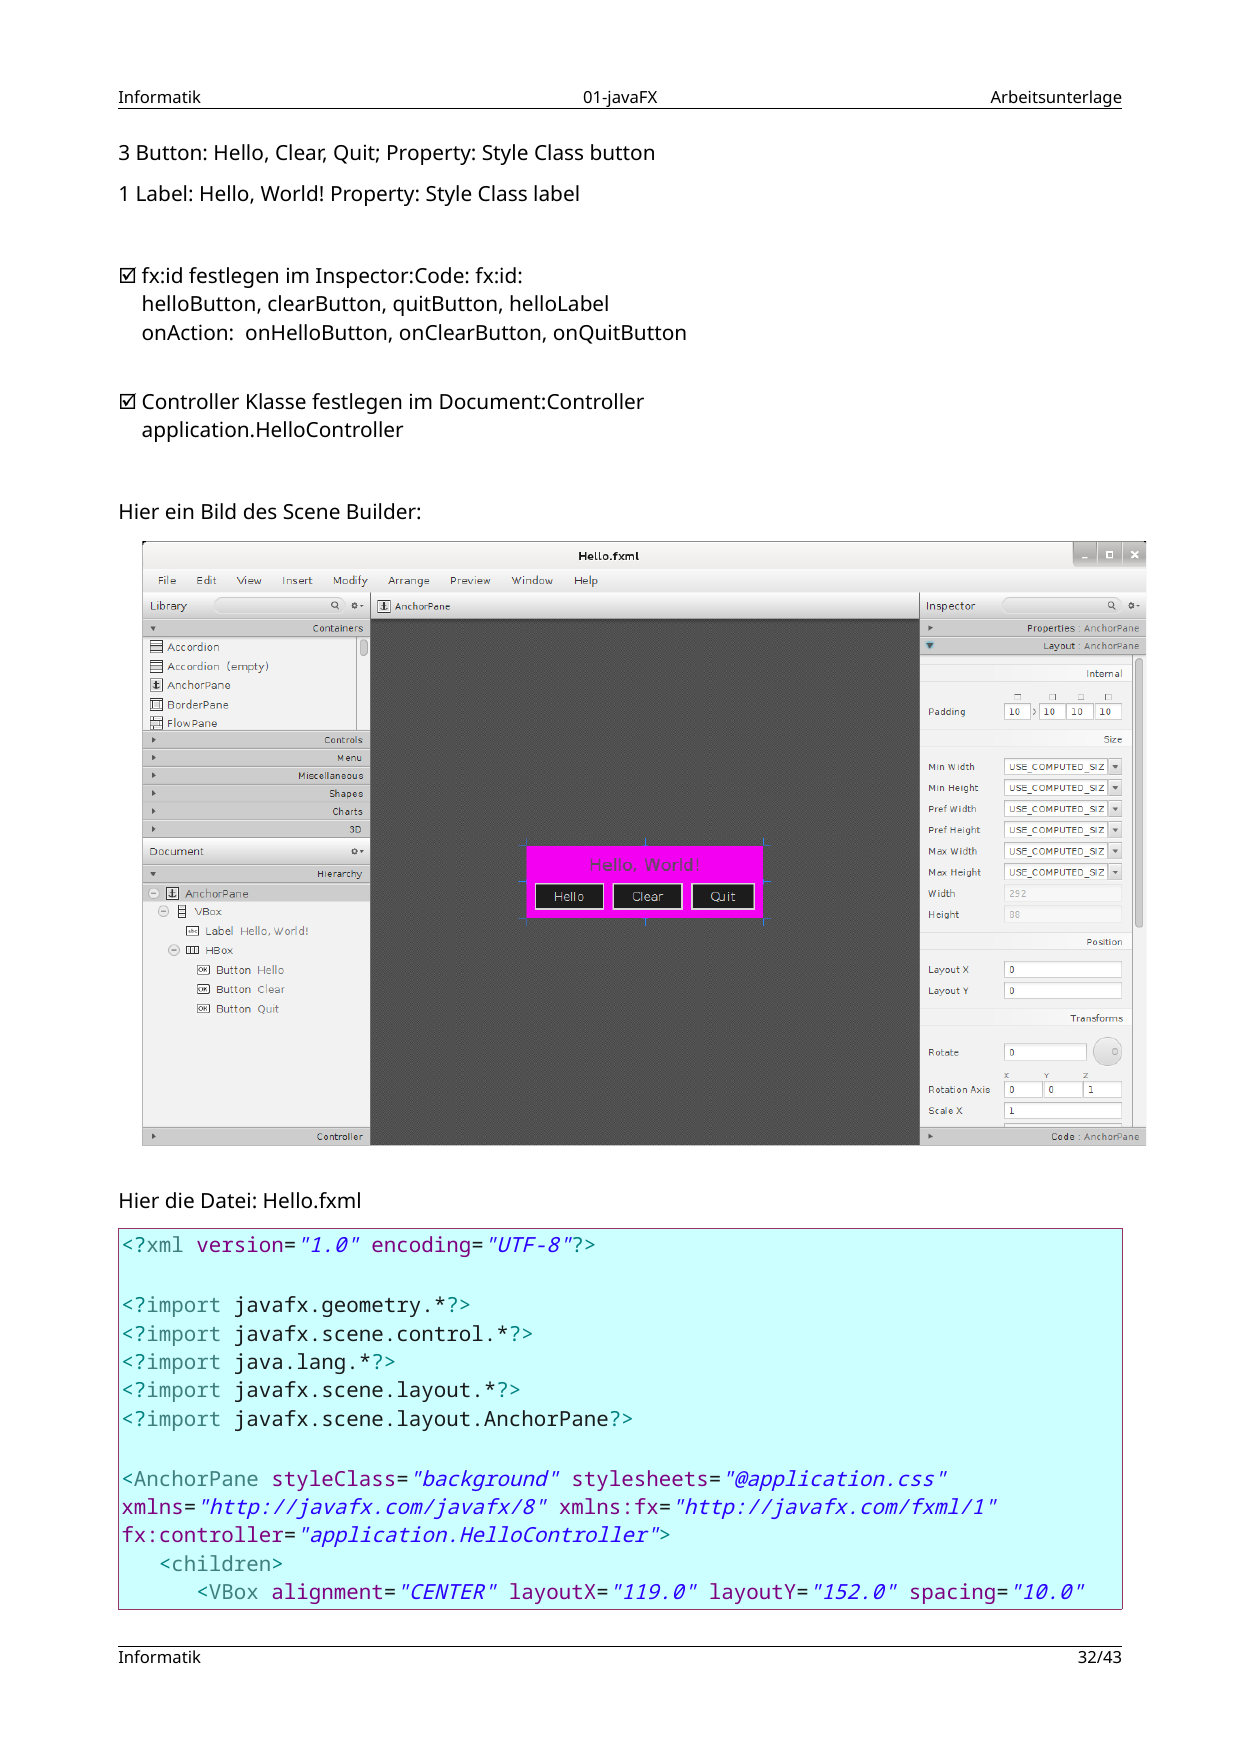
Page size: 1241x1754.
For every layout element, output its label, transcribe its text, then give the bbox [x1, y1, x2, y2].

text Hier die Datei: Hello.fxml [118, 1187, 1122, 1215]
text <?import javafx.scene.layout.*?> [119, 1373, 1122, 1401]
text <?import javafx.scene.layout.AnchorPane?> [119, 1401, 1122, 1429]
text <children> [119, 1546, 1122, 1574]
text 1 Label: Hello, World! Property: Style Class label [118, 179, 1122, 207]
text <?xml version="1.0" encoding="UTF-8"?> [119, 1229, 1122, 1256]
text Hier ein Bild des Scene Builder: [118, 497, 1122, 526]
text <VBox alignment="CENTER" layoutX="119.0" layoutY="152.0" spacing="10.0" [119, 1574, 1122, 1609]
text 3 Button: Hello, Clear, Quit; Property: Style Class button [118, 138, 1122, 166]
text <?import javafx.geometry.*?> [119, 1287, 1122, 1316]
picture [142, 541, 1147, 1146]
text <?import java.lang.*?> [119, 1344, 1122, 1373]
text <?import javafx.scene.control.*?> [119, 1316, 1122, 1344]
list fx:id festlegen im Inspector:Code: fx:id: helloButton, clearButton, quitButton, helloLabel onAction: onHelloButton, onClearButton, onQuitButton [118, 261, 1122, 374]
text <AnchorPane styleClass="background" stylesheets="@application.css" xmlns="http://javafx.com/javafx/8" xmlns:fx="http://javafx.com/fxml/1" fx:controller="application.HelloController"> [119, 1461, 1122, 1546]
list Controller Klasse festlegen im Document:Controller application.HelloController [118, 387, 1122, 444]
